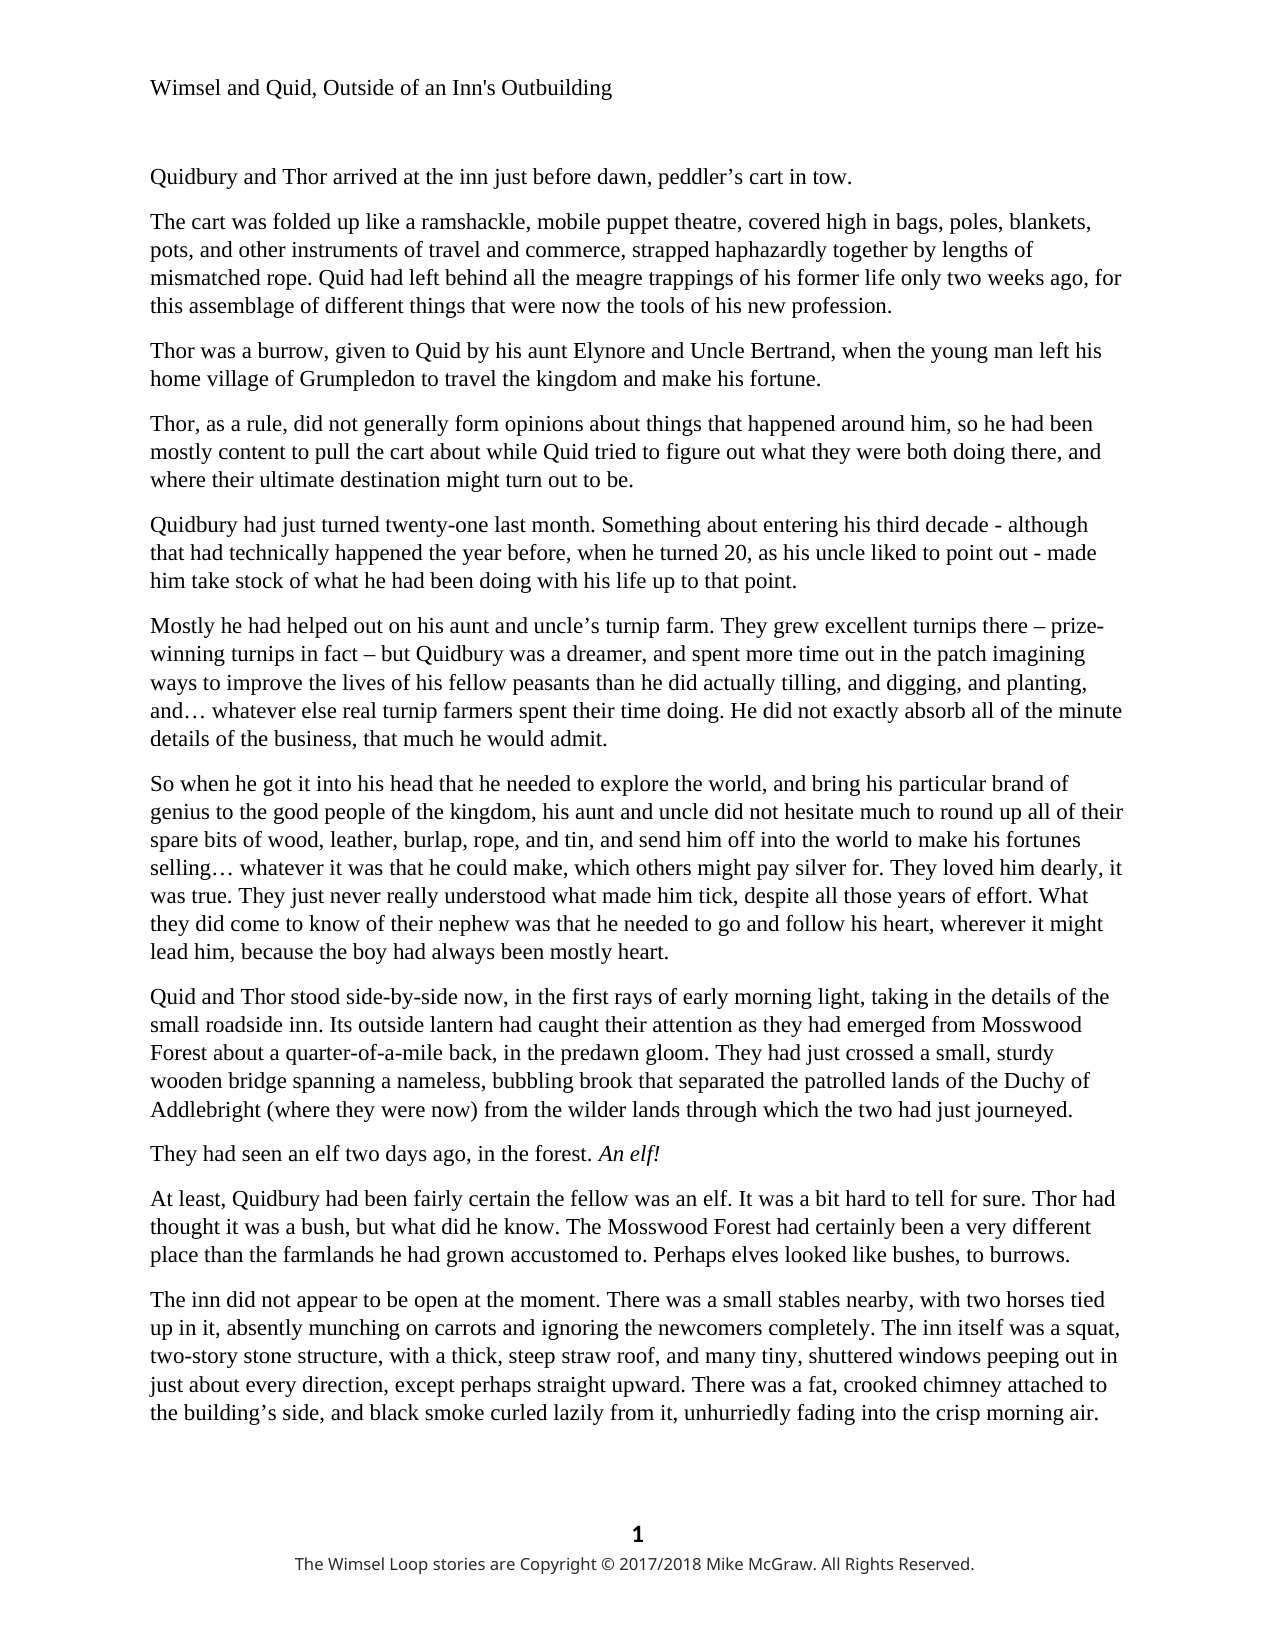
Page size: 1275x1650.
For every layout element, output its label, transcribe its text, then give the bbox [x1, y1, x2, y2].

text The cart was folded up like a ramshackle, mobile puppet theatre, covered high in bags, poles, blankets, pots, and other instruments of travel and commerce, strapped haphazardly together by lengths of mismatched rope. Quid had left behind all the meagre trappings of his former life only two weeks ago, for this assemblage of different things that were now the tools of his new profession. [150, 208, 1125, 319]
text So when he got it into his head that he needed to explore the world, and bring his particular brand of genius to the good people of the kingdom, his aunt and uncle did not hesitate much to round up all of their spare bits of wood, leather, burlap, rope, and tin, and send him off into the world to make his fortunes selling… whatever it was that he could make, which others might pay silver for. They loved him dearly, it was true. They just never really understood what made him tick, despite all those years of effort. What they did come to know of their nephew was that he needed to go and follow his heart, wherever it might lead him, because the boy had always been mostly heart. [150, 769, 1125, 965]
text Quid and Thor stood side-by-side now, in the first rays of early morning light, taking in the details of the small roadside inn. Its outside lantern had caught their attention as they had emerged from Mosswood Forest about a quarter-of-a-mile back, in the predawn gloom. They had just crossed a small, sturdy wooden bridge spanning a nameless, bubbling brook that separated the patrolled lands of the Duchy of Addlebright (where they were now) from the wilder lands through which the two had just journeyed. [150, 983, 1125, 1122]
text They had seen an elf two days ago, in the forest. An elf! [150, 1140, 1125, 1167]
text Quidbury had just turned twenty-one last month. Something about entering his third decade - although that had technically happened the year before, when he turned 20, as his uncle liked to point out - made him take stock of what he had been doing with his life up to that point. [150, 511, 1125, 594]
text Wimsel and Quid, Outside of an Inn's Outbuilding [150, 74, 1125, 100]
text Mostly he had helped out on his aunt and uncle’s turnip farm. They grew excellent turnips there – prize-winning turnips in fact – but Quidbury was a dreamer, and spent more time out in the patch imagining ways to improve the lives of his fellow peasants than he did actually tilling, and digging, and planting, and… whatever else real turnip farmers spent their time doing. He did not exactly absorb all of the minute details of the business, that much he would admit. [150, 612, 1125, 751]
text Thor was a burrow, given to Quid by his aunt Elynore and Uncle Bertrand, when the young man left his home village of Grumpledon to travel the kingdom and make his fortune. [150, 337, 1125, 392]
text Thor, as a rule, did not generally form opinions about things that happened around him, so he had been mostly content to pull the cart about while Quid tried to figure out what they were both doing there, and where their ultimate destination might turn out to be. [150, 410, 1125, 493]
text The inn did not appear to be open at the moment. There was a small stables nearby, with two horses tied up in it, absently munching on carrots and ignoring the newcomers completely. The inn itself was a squat, two-story stone structure, with a thick, steep straw roof, and many tiny, shuttered windows peeping out in just about every direction, except perhaps straight upward. There was a fat, crooked chimney attached to the building’s side, and black smoke curled lazily from it, unhurriedly fading into the crisp morning air. [150, 1286, 1125, 1425]
text At least, Quidbury had been fairly certain the fellow was an elf. It was a bit hard to tell for sure. Thor had thought it was a bush, but what did he know. The Mosswood Forest had certainly been a very different place than the farmlands he had grown accustomed to. Perhaps elves looked like bushes, to burrows. [150, 1185, 1125, 1268]
text Quidbury and Thor arrived at the inn just before dawn, peddler’s cart in tow. [150, 163, 1125, 190]
